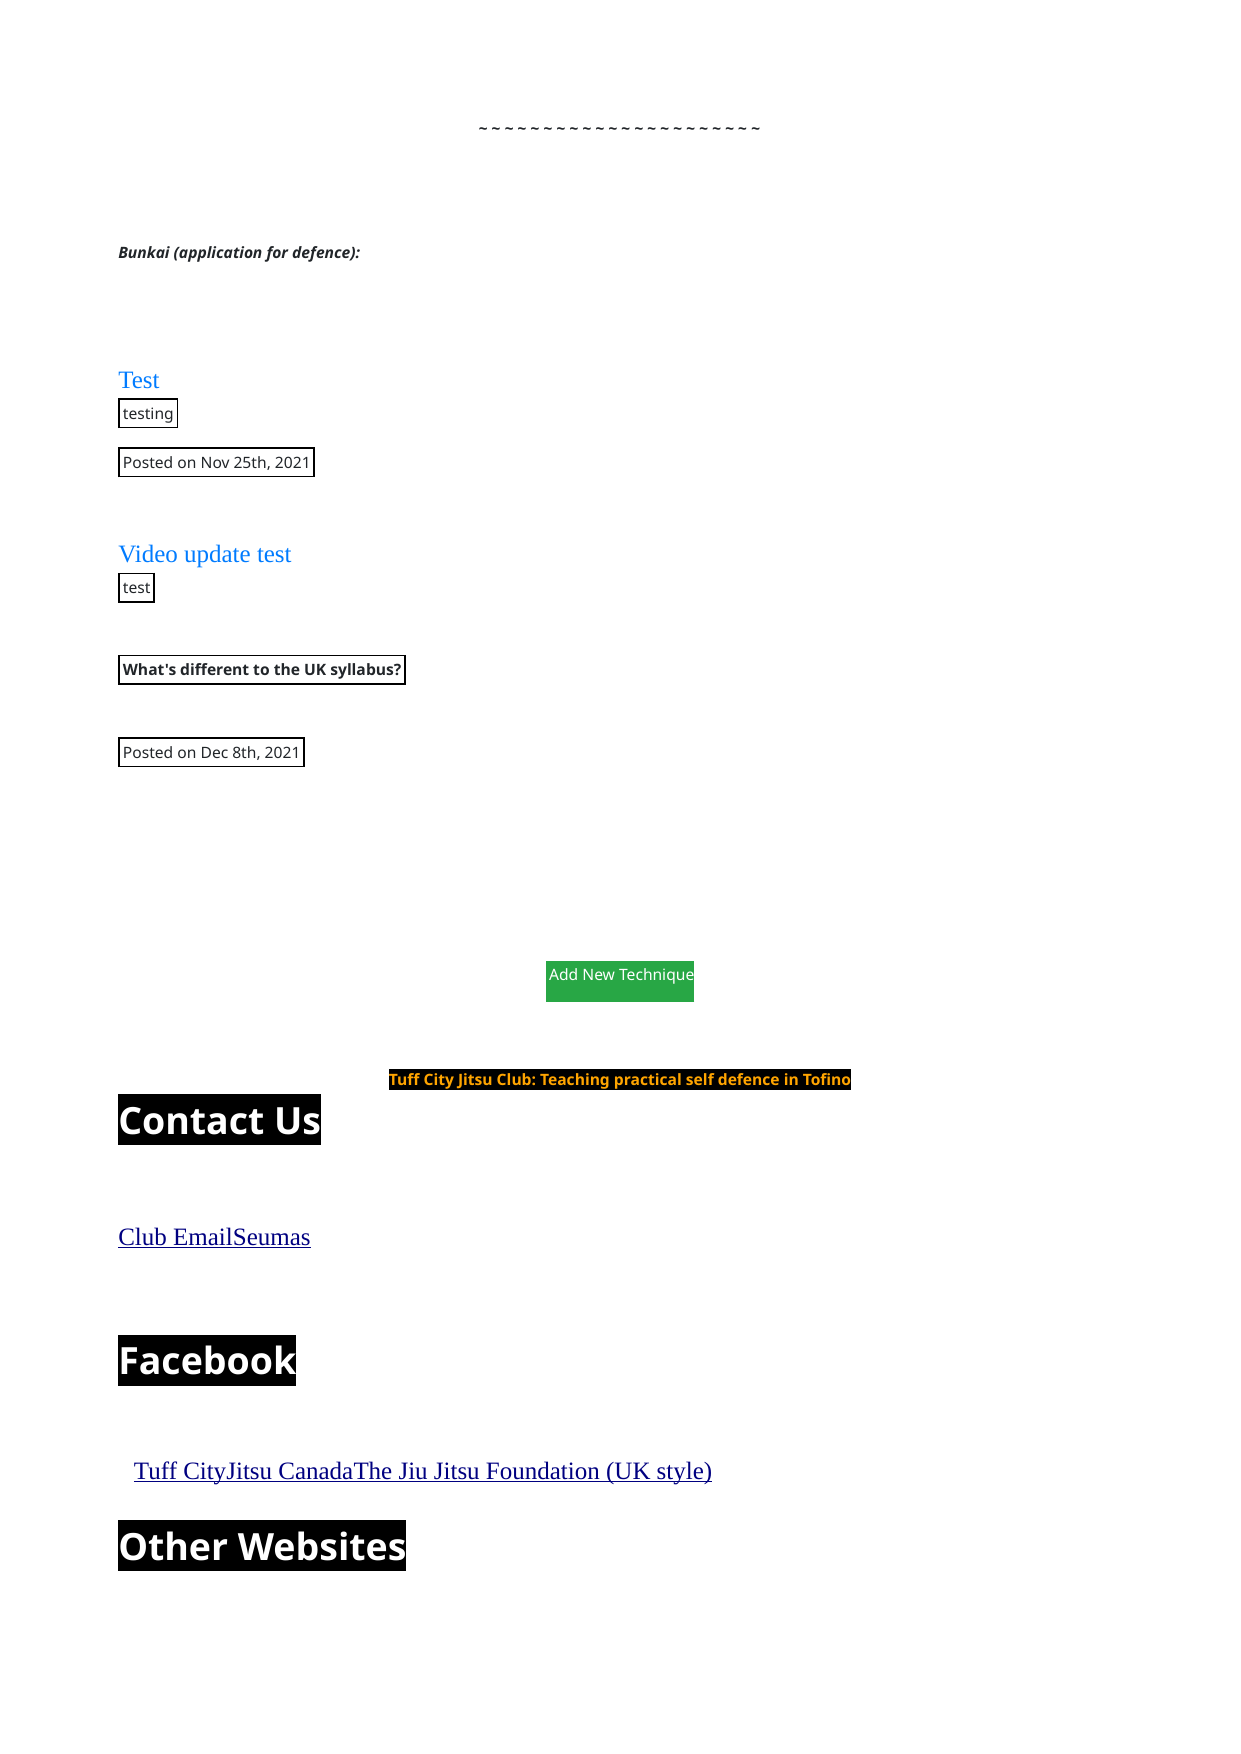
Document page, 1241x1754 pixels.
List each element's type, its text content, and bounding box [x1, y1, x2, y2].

text Other Websites [118, 1520, 1122, 1571]
text Club EmailSeumas☝ I also designed this website and if anyone is interested e.g. in moving between Jiu Jitsu countries, I would be happy to discuss my work [118, 1215, 1122, 1298]
text [406, 655, 1122, 685]
text Facebook [118, 1335, 1122, 1386]
text [315, 447, 1122, 477]
text Tuff CityJitsu CanadaThe Jiu Jitsu Foundation (UK style) [134, 1456, 1122, 1484]
subtitle Tuff City Jitsu Club: Teaching practical self defence in Tofino [118, 1069, 1122, 1090]
text test [120, 574, 153, 601]
text Test [118, 365, 1122, 394]
text Bunkai (application for defence): [118, 242, 1122, 263]
text Posted on Nov 25th, 2021 [120, 449, 313, 476]
text [178, 398, 1122, 428]
text [155, 572, 1122, 603]
text ~ ~ ~ ~ ~ ~ ~ ~ ~ ~ ~ ~ ~ ~ ~ ~ ~ ~ ~ ~ ~ ~ [118, 118, 1122, 139]
text Contact Us [118, 1094, 1122, 1145]
text Posted on Dec 8th, 2021 [120, 739, 303, 766]
text What's different to the UK syllabus? [120, 656, 404, 683]
text Add New Technique [547, 961, 1122, 1001]
text [118, 961, 546, 1001]
text [305, 737, 1122, 767]
text Video update test [118, 539, 1122, 568]
text testing [120, 400, 177, 427]
